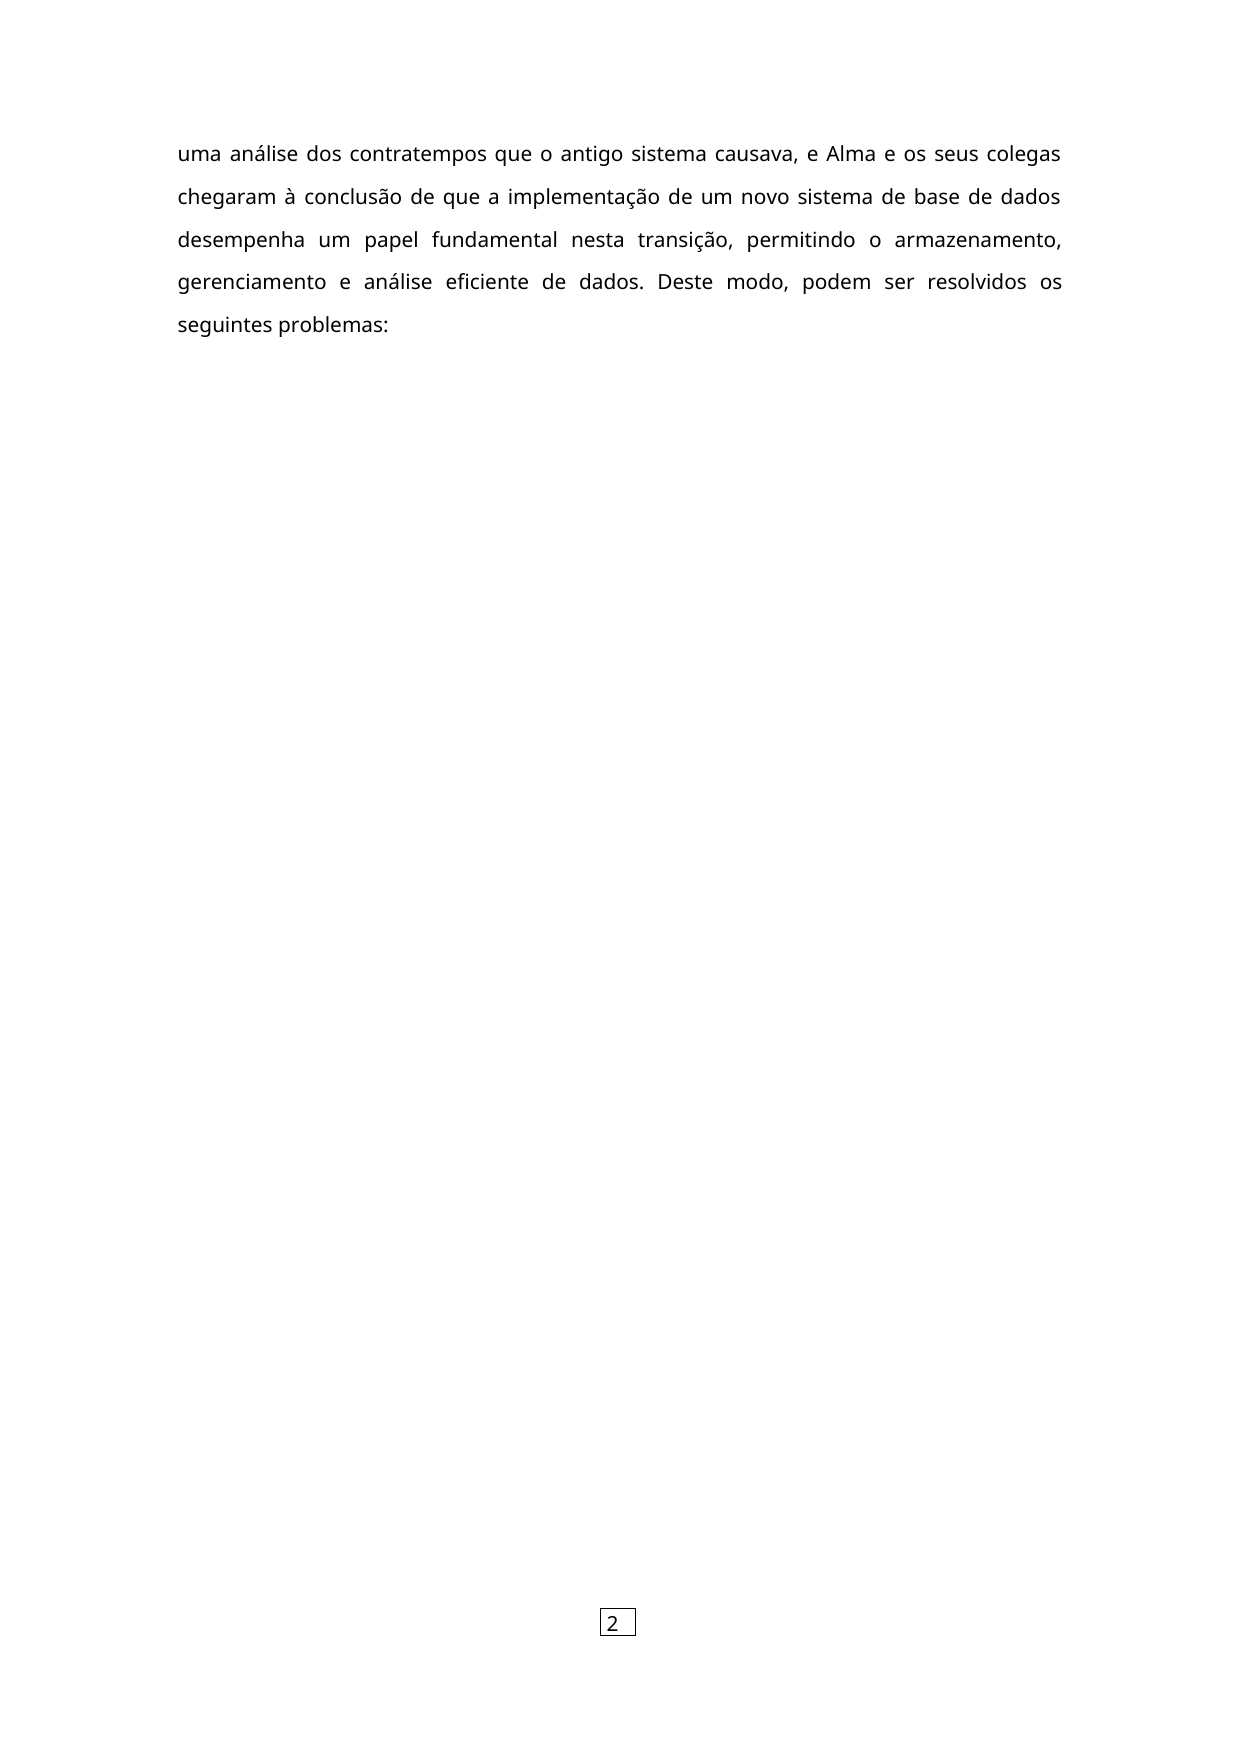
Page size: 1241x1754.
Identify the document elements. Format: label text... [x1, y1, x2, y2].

text uma análise dos contratempos que o antigo sistema causava, e Alma e os seus colegas chegaram à conclusão de que a implementação de um novo sistema de base de dados desempenha um papel fundamental nesta transição, permitindo o armazenamento, gerenciamento e análise eficiente de dados. Deste modo, podem ser resolvidos os seguintes problemas: [177, 139, 1062, 338]
